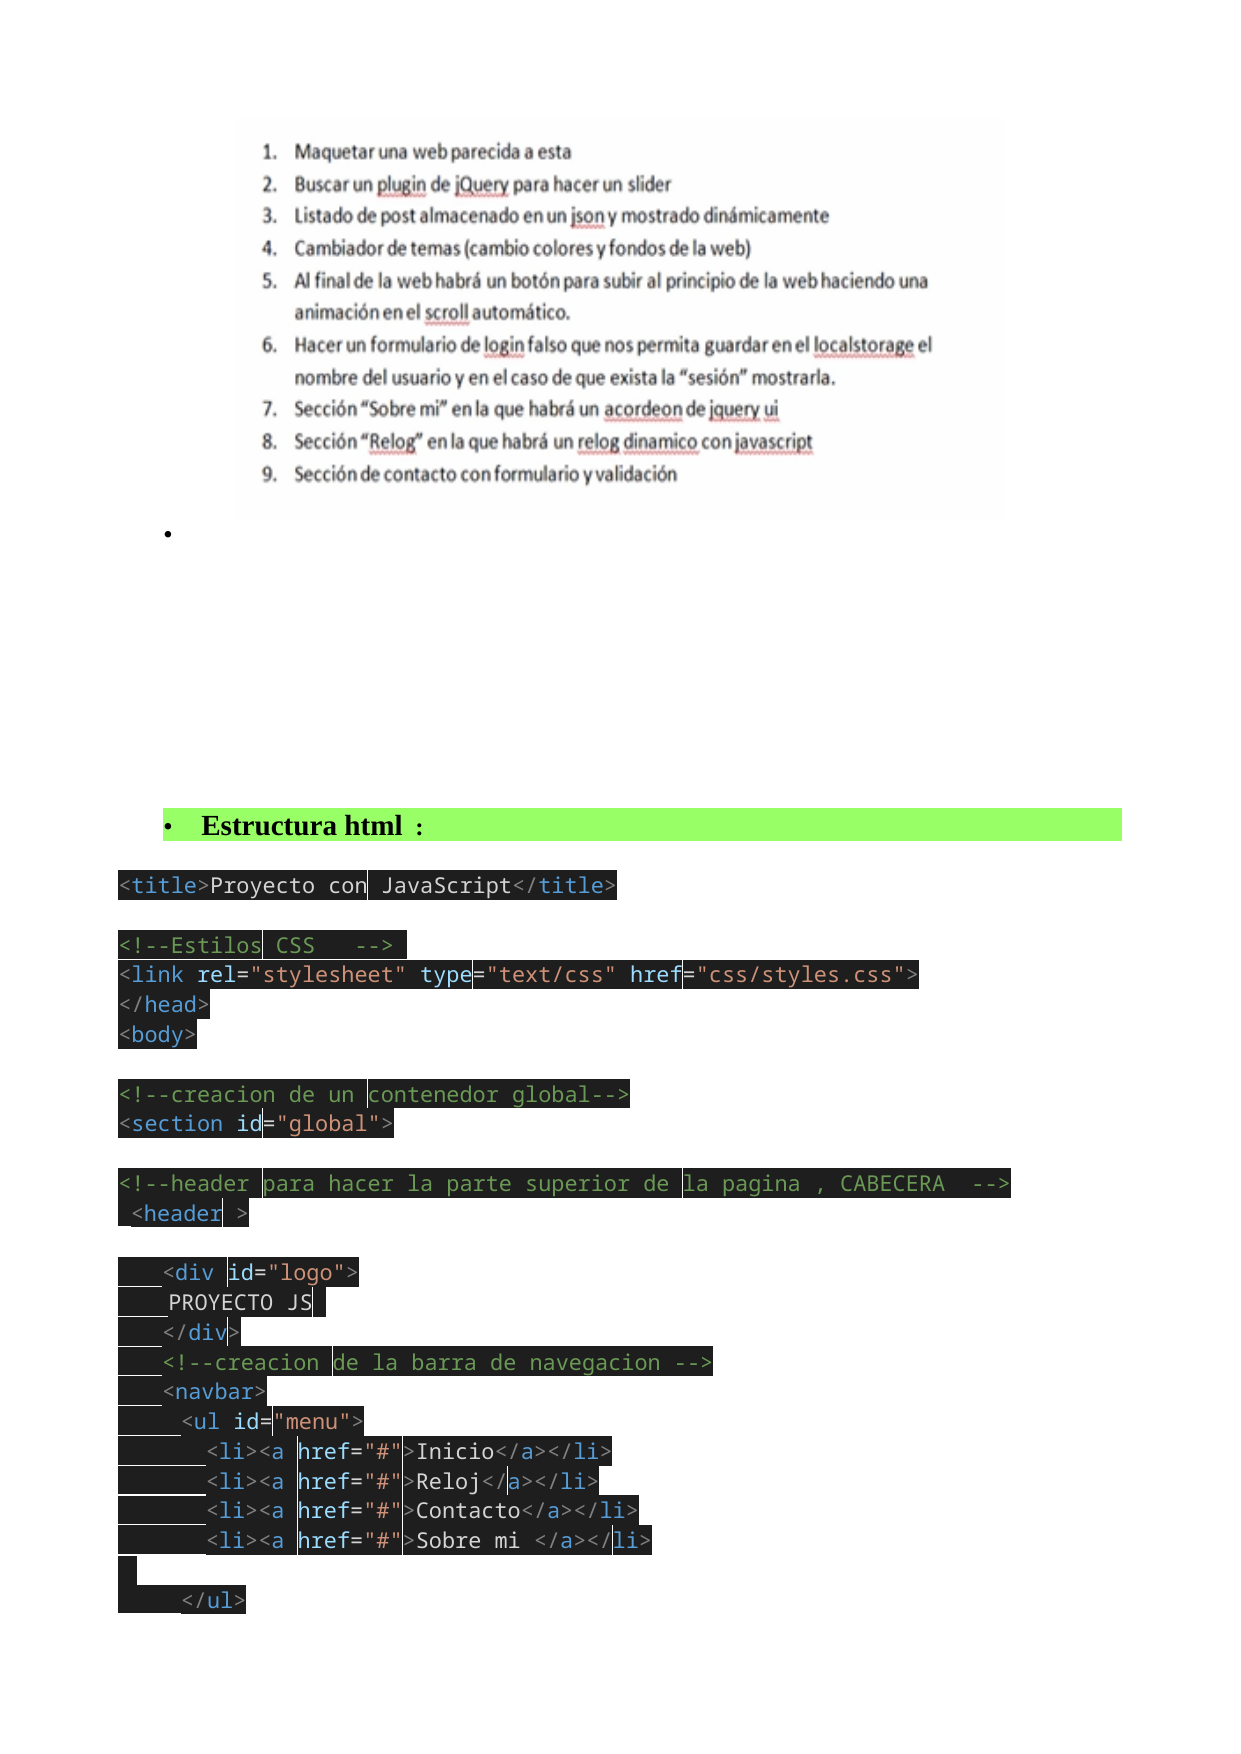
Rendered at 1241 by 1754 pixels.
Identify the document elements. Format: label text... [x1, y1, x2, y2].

text <title>Proyecto con JavaScript</title> [118, 870, 1122, 900]
text </head> [118, 989, 1122, 1019]
text <ul id="menu"> [118, 1406, 1122, 1436]
text <body> [118, 1019, 1122, 1049]
text </ul> [118, 1585, 1122, 1614]
text <li><a href="#">Reloj</a></li> [118, 1466, 1122, 1495]
text <!--header para hacer la parte superior de la pagina , CABECERA --> [118, 1168, 1122, 1198]
text <navbar> [118, 1376, 1122, 1406]
text <section id="global"> [118, 1108, 1122, 1138]
text </div> [118, 1317, 1122, 1346]
list Estructura html : [163, 808, 1122, 841]
text <li><a href="#">Sobre mi </a></li> [118, 1525, 1122, 1555]
text <div id="logo"> [118, 1257, 1122, 1287]
text PROYECTO JS [118, 1287, 1122, 1317]
text <!--creacion de la barra de navegacion --> [118, 1346, 1122, 1376]
text <!--creacion de un contenedor global--> [118, 1078, 1122, 1108]
text <li><a href="#">Contacto</a></li> [118, 1495, 1122, 1525]
picture [236, 118, 1005, 521]
text <li><a href="#">Inicio</a></li> [118, 1436, 1122, 1466]
text <!--Estilos CSS --> [118, 930, 1122, 959]
text <link rel="stylesheet" type="text/css" href="css/styles.css"> [118, 959, 1122, 989]
text <header > [118, 1198, 1122, 1227]
